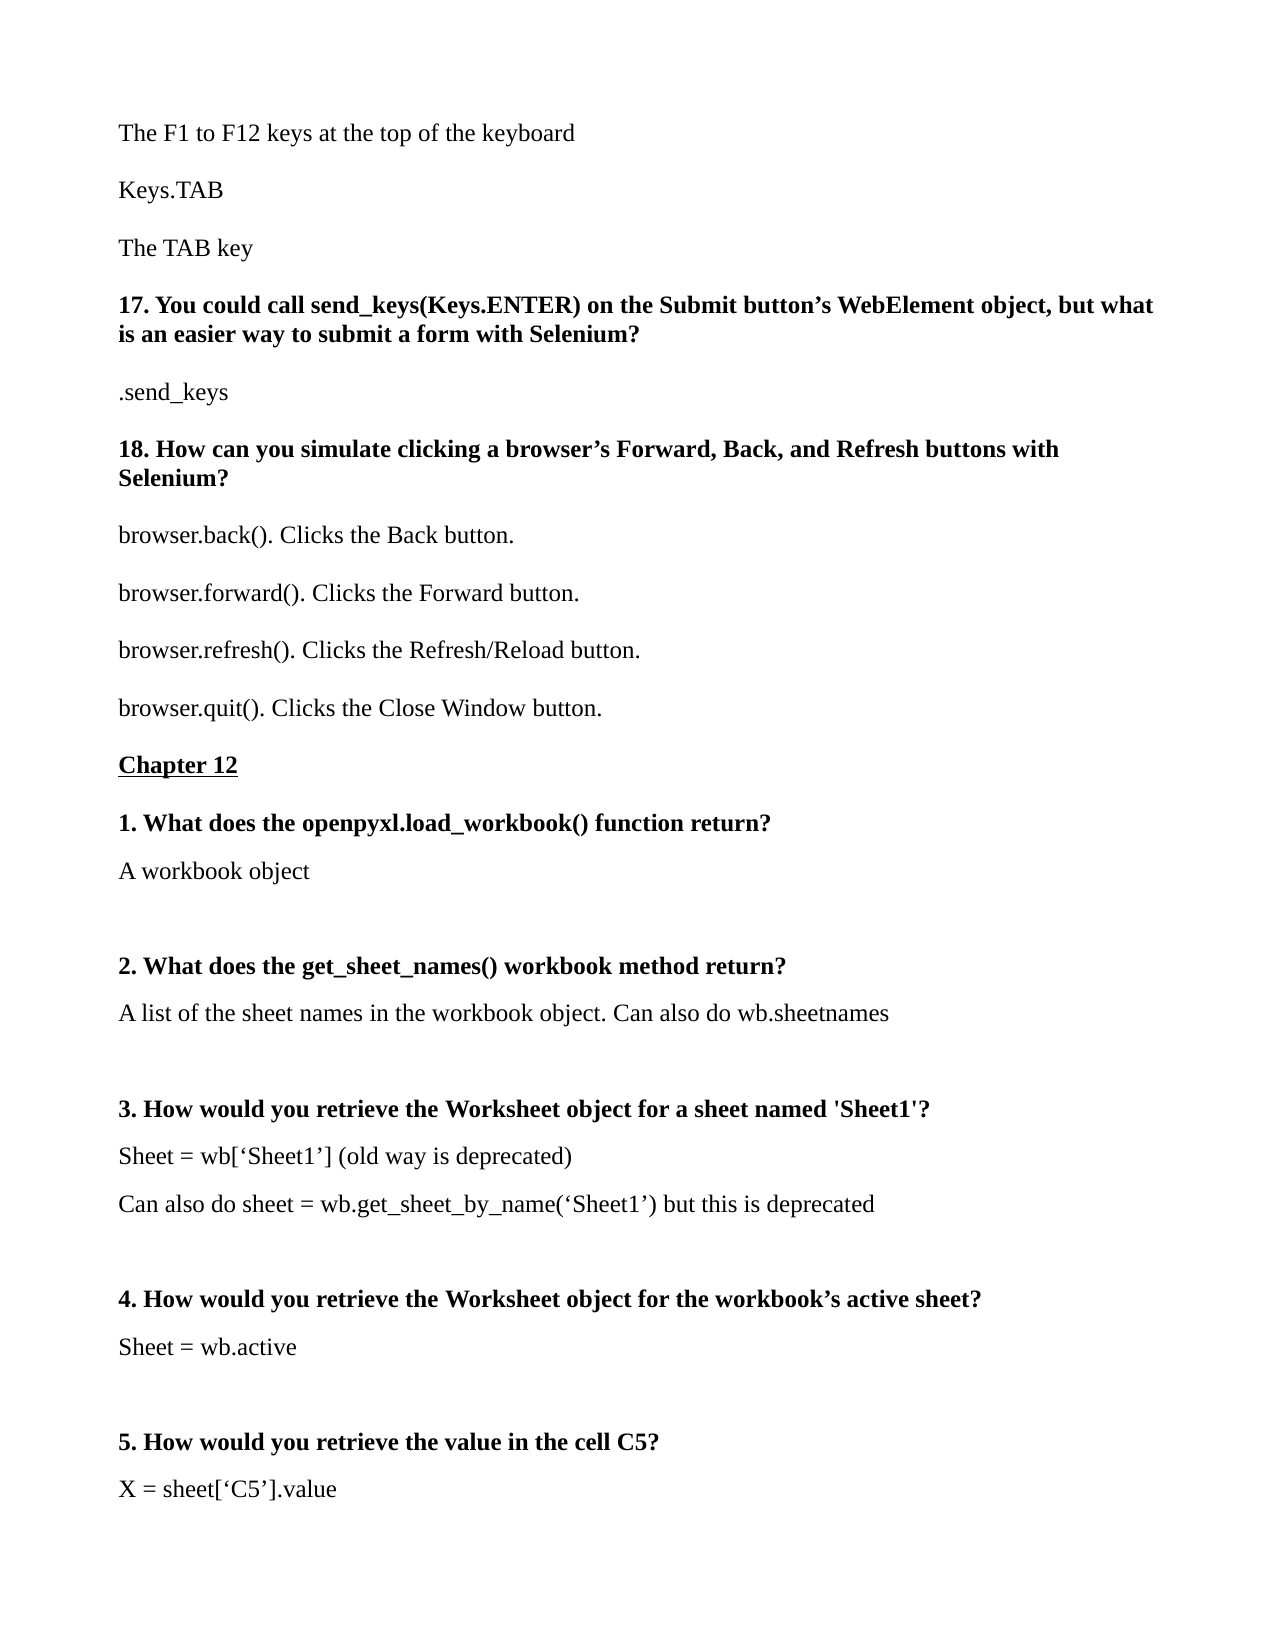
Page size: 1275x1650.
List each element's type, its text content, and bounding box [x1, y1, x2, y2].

text browser.forward(). Clicks the Forward button. [118, 578, 1157, 607]
text .send_keys [118, 377, 1157, 406]
text Sheet = wb[‘Sheet1’] (old way is deprecated) [118, 1141, 1157, 1170]
text X = sheet[‘C5’].value [118, 1474, 1157, 1503]
text 2. What does the get_sheet_names() workbook method return? [118, 951, 1157, 980]
text A workbook object [118, 856, 1157, 884]
text Can also do sheet = wb.get_sheet_by_name(‘Sheet1’) but this is deprecated [118, 1189, 1157, 1218]
text 5. How would you retrieve the value in the cell C5? [118, 1427, 1157, 1456]
text 17. You could call send_keys(Keys.ENTER) on the Submit button’s WebElement object, but what is an easier way to submit a form with Selenium? [118, 291, 1157, 348]
text 18. How can you simulate clicking a browser’s Forward, Back, and Refresh buttons with Selenium? [118, 434, 1157, 492]
text 1. What does the openpyxl.load_workbook() function return? [118, 808, 1157, 837]
text Sheet = wb.active [118, 1332, 1157, 1361]
text browser.back(). Clicks the Back button. [118, 521, 1157, 549]
text 3. How would you retrieve the Worksheet object for a sheet named 'Sheet1'? [118, 1094, 1157, 1122]
text The TAB key [118, 233, 1157, 262]
text browser.refresh(). Clicks the Refresh/Reload button. [118, 636, 1157, 664]
text A list of the sheet names in the workbook object. Can also do wb.sheetnames [118, 998, 1157, 1027]
text 4. How would you retrieve the Worksheet object for the workbook’s active sheet? [118, 1284, 1157, 1313]
text The F1 to F12 keys at the top of the keyboard [118, 118, 1157, 147]
text Keys.TAB [118, 176, 1157, 204]
text Chapter 12 [118, 751, 1157, 779]
text browser.quit(). Clicks the Close Window button. [118, 693, 1157, 722]
